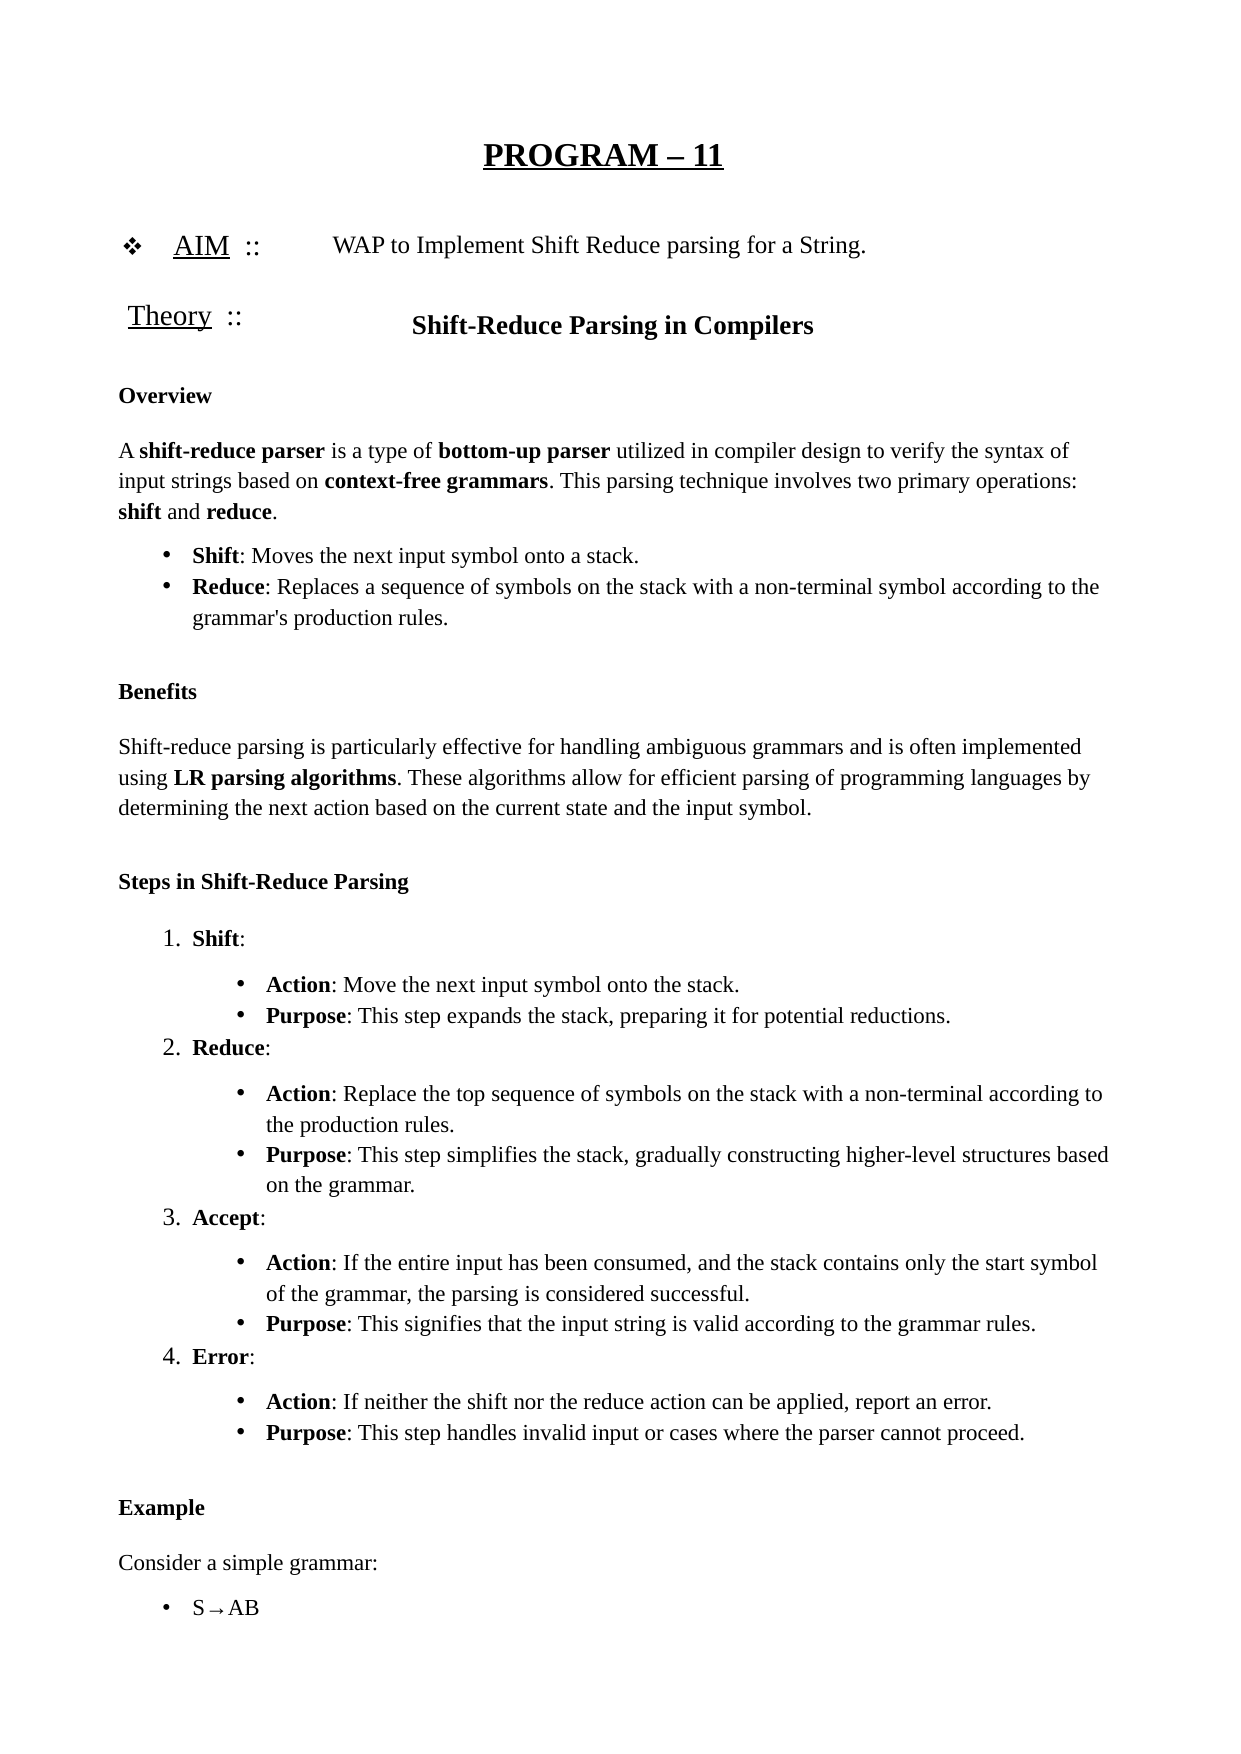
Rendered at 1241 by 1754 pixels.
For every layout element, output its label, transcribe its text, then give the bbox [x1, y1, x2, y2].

list Reduce: Replaces a sequence of symbols on the stack with a non-terminal symbol according to the grammar's production rules. [162, 573, 1122, 630]
list Shift: Moves the next input symbol onto a stack. [162, 543, 1122, 569]
list Purpose: This step simplifies the stack, gradually constructing higher-level structures based on the grammar. [236, 1141, 1122, 1198]
subtitle Benefits [118, 678, 1122, 704]
list Theory :: [127, 298, 263, 332]
text Consider a simple grammar: [118, 1549, 1122, 1576]
subtitle Shift-Reduce Parsing in Compilers [118, 309, 1122, 340]
text A shift-reduce parser is a type of bottom-up parser utilized in compiler design to verify the syntax of input strings based on context-free grammars. This parsing technique involves two primary operations: shift and reduce. [118, 437, 1122, 524]
list Purpose: This step handles invalid input or cases where the parser cannot proceed. [236, 1419, 1122, 1446]
list Error: [162, 1341, 1122, 1369]
list AIM :: [121, 228, 281, 261]
list Action: Replace the top sequence of symbols on the stack with a non-terminal according to the production rules. [236, 1080, 1122, 1137]
text Shift-reduce parsing is particularly effective for handling ambiguous grammars and is often implemented using LR parsing algorithms. These algorithms allow for efficient parsing of programming languages by determining the next action based on the current state and the input symbol. [118, 733, 1122, 820]
list Accept: [162, 1202, 1122, 1230]
subtitle Example [118, 1494, 1122, 1520]
list Action: If neither the shift nor the reduce action can be applied, report an error. [236, 1388, 1122, 1415]
text PROGRAM – 11 [482, 135, 724, 173]
subtitle Steps in Shift-Reduce Parsing [118, 868, 1122, 894]
list Action: If the entire input has been consumed, and the stack contains only the start symbol of the grammar, the parsing is considered successful. [236, 1249, 1122, 1306]
text WAP to Implement Shift Reduce parsing for a String. [332, 230, 1149, 259]
list Purpose: This step expands the stack, preparing it for potential reductions. [236, 1002, 1122, 1028]
list S→AB [162, 1594, 1122, 1620]
subtitle Overview [118, 382, 1122, 408]
list Shift: [162, 923, 1122, 952]
list Reduce: [162, 1032, 1122, 1061]
list Purpose: This signifies that the input string is valid according to the grammar rules. [236, 1310, 1122, 1337]
list Action: Move the next input symbol onto the stack. [236, 971, 1122, 998]
